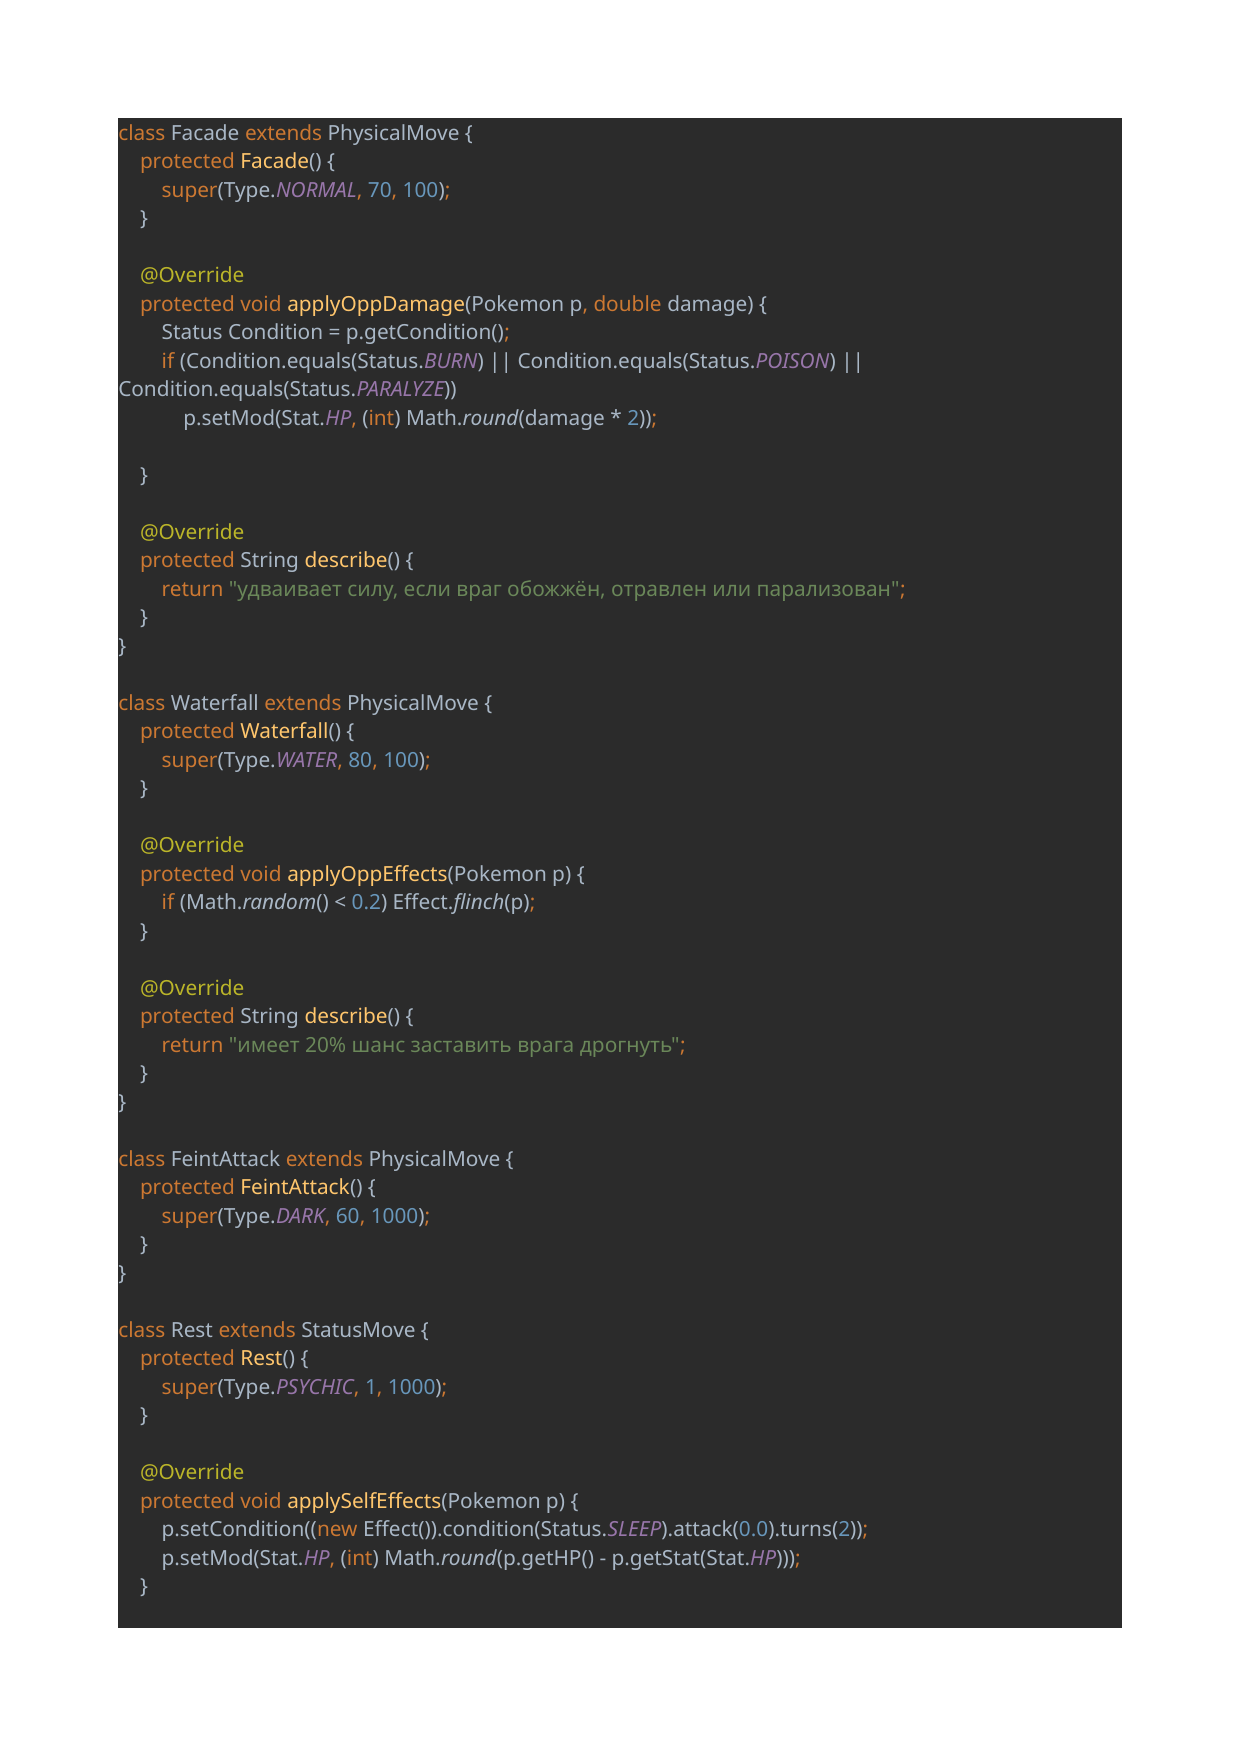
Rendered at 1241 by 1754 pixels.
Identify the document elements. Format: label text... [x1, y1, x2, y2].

text class Facade extends PhysicalMove { protected Facade() { super(Type.NORMAL, 70, 100); } @Override protected void applyOppDamage(Pokemon p, double damage) { Status Condition = p.getCondition(); if (Condition.equals(Status.BURN) || Condition.equals(Status.POISON) || Condition.equals(Status.PARALYZE)) p.setMod(Stat.HP, (int) Math.round(damage * 2)); } @Override protected String describe() { return "удваивает силу, если враг обожжён, отравлен или парализован"; } } class Waterfall extends PhysicalMove { protected Waterfall() { super(Type.WATER, 80, 100); } @Override protected void applyOppEffects(Pokemon p) { if (Math.random() < 0.2) Effect.flinch(p); } @Override protected String describe() { return "имеет 20% шанс заставить врага дрогнуть"; } } class FeintAttack extends PhysicalMove { protected FeintAttack() { super(Type.DARK, 60, 1000); } } class Rest extends StatusMove { protected Rest() { super(Type.PSYCHIC, 1, 1000); } @Override protected void applySelfEffects(Pokemon p) { p.setCondition((new Effect()).condition(Status.SLEEP).attack(0.0).turns(2)); p.setMod(Stat.HP, (int) Math.round(p.getHP() - p.getStat(Stat.HP))); } [118, 118, 1122, 1628]
